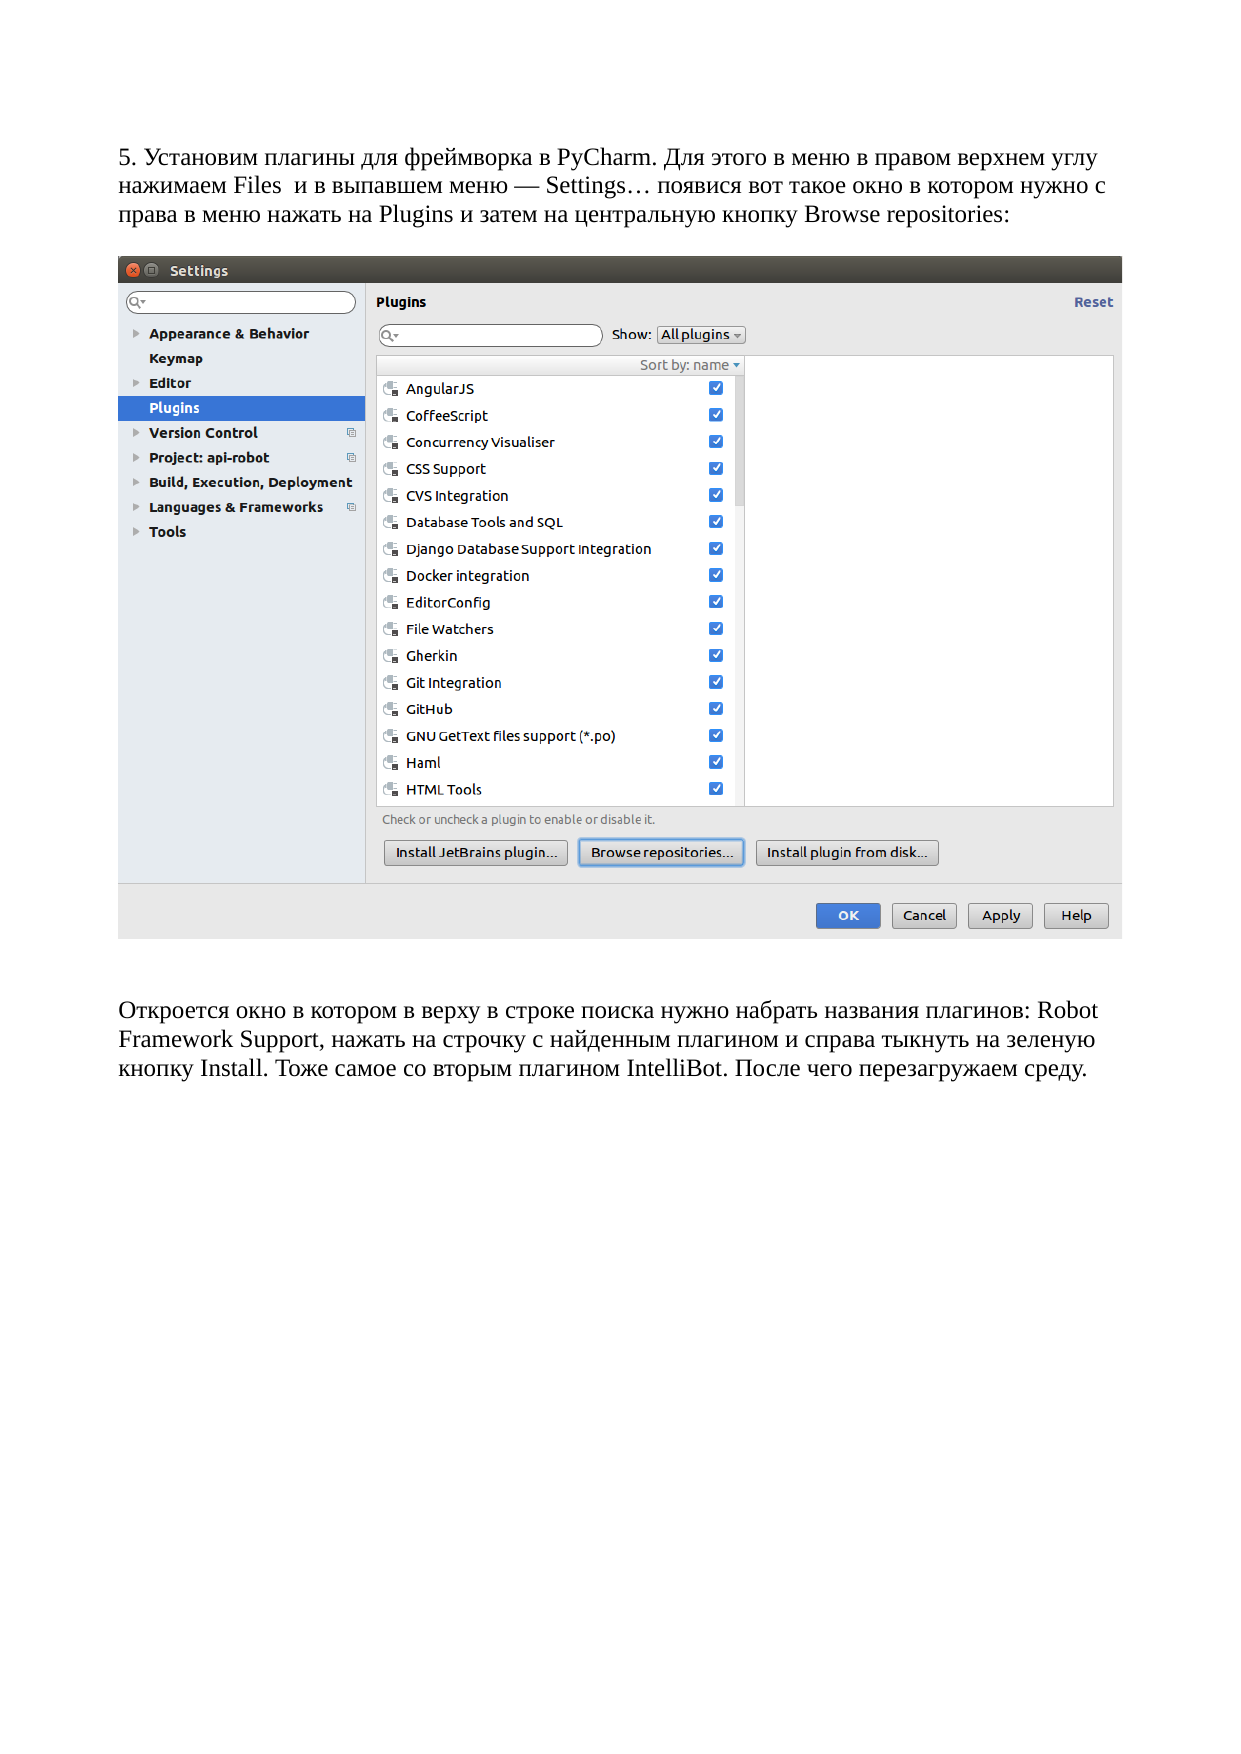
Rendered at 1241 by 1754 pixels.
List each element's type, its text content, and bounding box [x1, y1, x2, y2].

text Откроется окно в котором в верху в строке поиска нужно набрать названия плагинов: Robot Framework Support, нажать на строчку с найденным плагином и справа тыкнуть на зеленую кнопку Install. Тоже самое со вторым плагином IntelliBot. После чего перезагружаем среду. [118, 996, 1122, 1082]
picture [118, 256, 1123, 939]
text 5. Установим плагины для фреймворка в PyCharm. Для этого в меню в правом верхнем углу нажимаем Files и в выпавшем меню — Settings… появися вот такое окно в котором нужно с права в меню нажать на Plugins и затем на центральную кнопку Browse repositories: [118, 142, 1122, 228]
